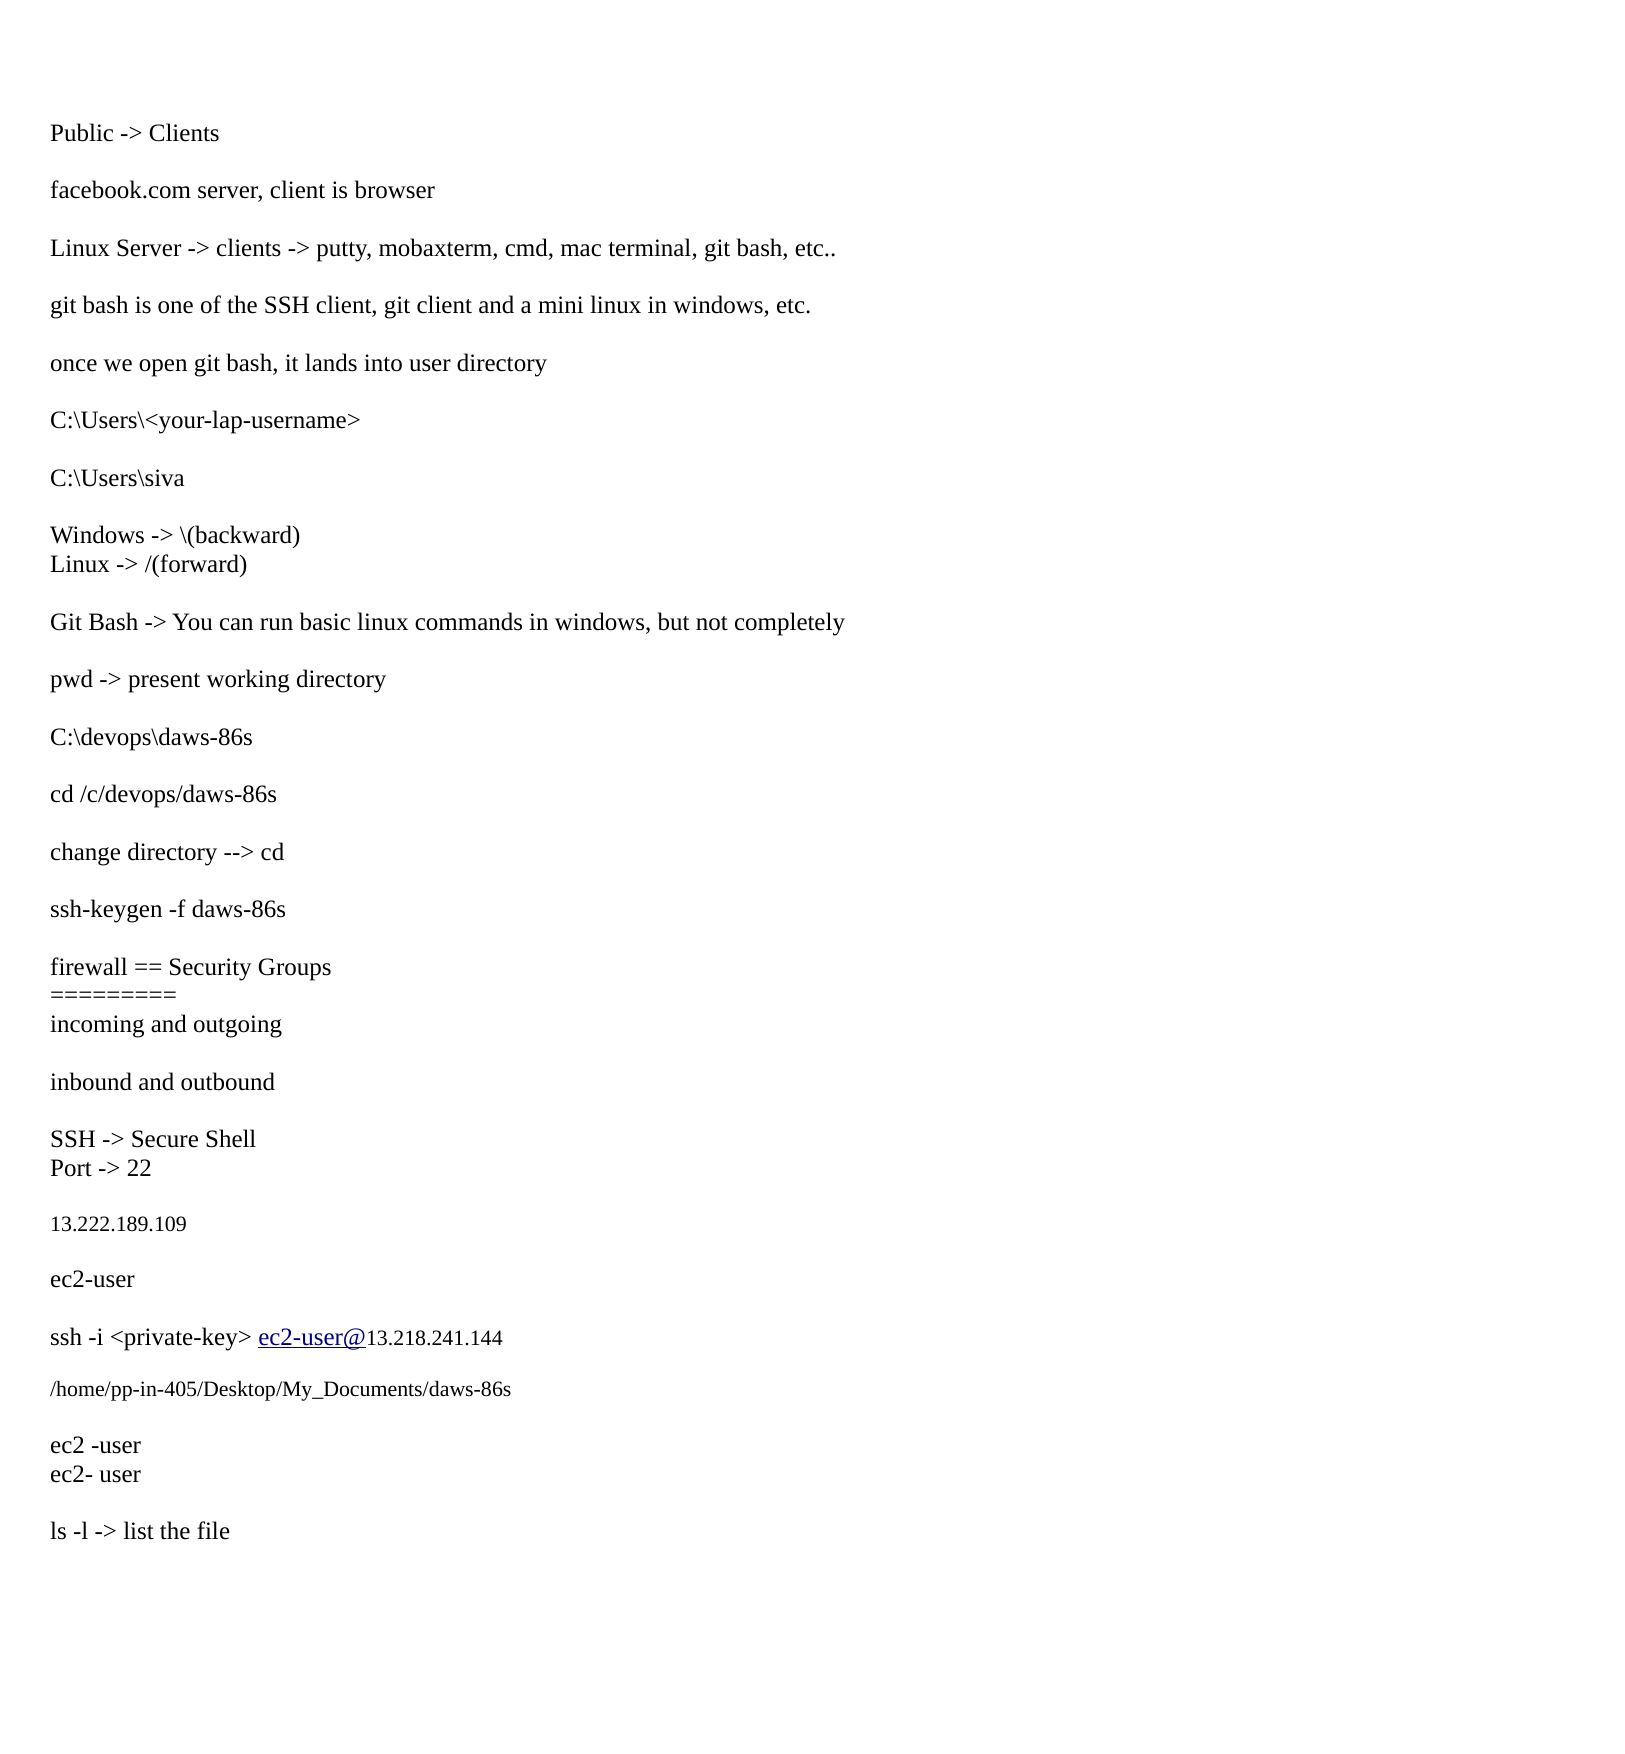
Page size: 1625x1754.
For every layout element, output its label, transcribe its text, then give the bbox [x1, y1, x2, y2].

text 13.222.189.109 [50, 1211, 1562, 1236]
text Linux Server -> clients -> putty, mobaxterm, cmd, mac terminal, git bash, etc.. [50, 233, 1562, 262]
text Public -> Clients [50, 118, 1562, 147]
text ssh-keygen -f daws-86s [50, 894, 1562, 923]
text ========= [50, 981, 1562, 1009]
text Port -> 22 [50, 1153, 1562, 1182]
text git bash is one of the SSH client, git client and a mini linux in windows, etc. [50, 291, 1562, 319]
text ssh -i <private-key> ec2-user@13.218.241.144 /home/pp-in-405/Desktop/My_Documents/daws-86s [50, 1322, 1562, 1401]
text inbound and outbound [50, 1067, 1562, 1096]
text firewall == Security Groups [50, 952, 1562, 981]
text change directory --> cd [50, 837, 1562, 866]
text Windows -> \(backward) [50, 521, 1562, 549]
text C:\devops\daws-86s [50, 722, 1562, 751]
text ec2- user [50, 1459, 1562, 1487]
text incoming and outgoing [50, 1009, 1562, 1038]
text once we open git bash, it lands into user directory [50, 348, 1562, 377]
text cd /c/devops/daws-86s [50, 779, 1562, 808]
text ec2 -user [50, 1430, 1562, 1459]
text Linux -> /(forward) [50, 549, 1562, 578]
text facebook.com server, client is browser [50, 176, 1562, 204]
text ec2-user [50, 1264, 1562, 1293]
text Git Bash -> You can run basic linux commands in windows, but not completely [50, 607, 1562, 636]
text C:\Users\<your-lap-username> [50, 406, 1562, 434]
text SSH -> Secure Shell [50, 1124, 1562, 1153]
text C:\Users\siva [50, 463, 1562, 492]
text pwd -> present working directory [50, 664, 1562, 693]
text ls -l -> list the file [50, 1516, 1562, 1545]
